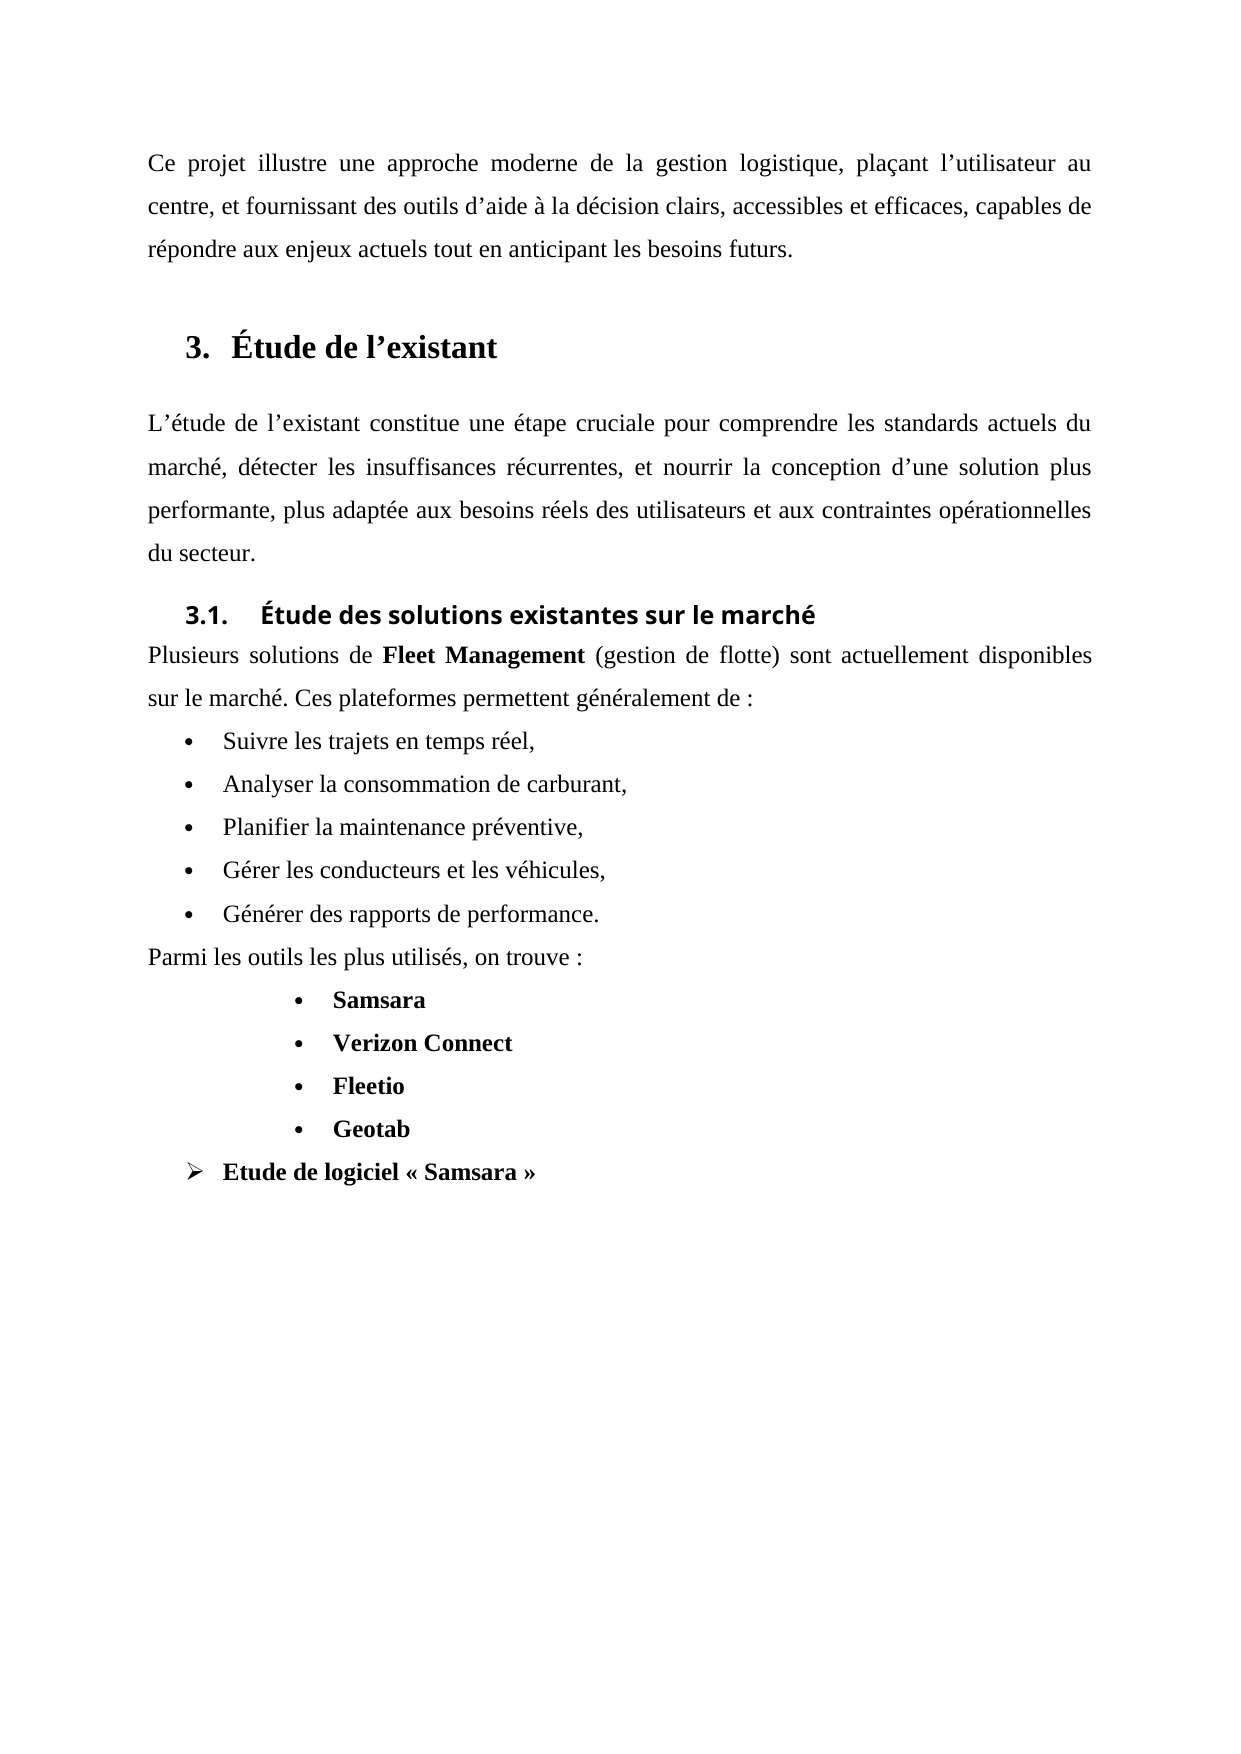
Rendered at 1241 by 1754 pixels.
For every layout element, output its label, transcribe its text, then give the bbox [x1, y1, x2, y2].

list Suivre les trajets en temps réel, [185, 726, 1093, 755]
list Samsara [295, 985, 1093, 1014]
list Étude des solutions existantes sur le marché [185, 598, 1093, 632]
list Fleetio [295, 1071, 1093, 1100]
text L’étude de l’existant constitue une étape cruciale pour comprendre les standards actuels du marché, détecter les insuffisances récurrentes, et nourrir la conception d’une solution plus performante, plus adaptée aux besoins réels des utilisateurs et aux contraintes opérationnelles du secteur. [148, 408, 1093, 567]
text Parmi les outils les plus utilisés, on trouve : [148, 942, 1093, 971]
text Ce projet illustre une approche moderne de la gestion logistique, plaçant l’utilisateur au centre, et fournissant des outils d’aide à la décision clairs, accessibles et efficaces, capables de répondre aux enjeux actuels tout en anticipant les besoins futurs. [148, 148, 1093, 263]
list Gérer les conducteurs et les véhicules, [185, 856, 1093, 884]
list Etude de logiciel « Samsara » [185, 1157, 1093, 1186]
text Plusieurs solutions de Fleet Management (gestion de flotte) sont actuellement disponibles sur le marché. Ces plateformes permettent généralement de : [148, 640, 1093, 712]
list Générer des rapports de performance. [185, 899, 1093, 927]
list Planifier la maintenance préventive, [185, 812, 1093, 841]
list Verizon Connect [295, 1028, 1093, 1057]
list Geotab [295, 1114, 1093, 1143]
list Analyser la consommation de carburant, [185, 769, 1093, 798]
list Étude de l’existant [185, 328, 1093, 366]
